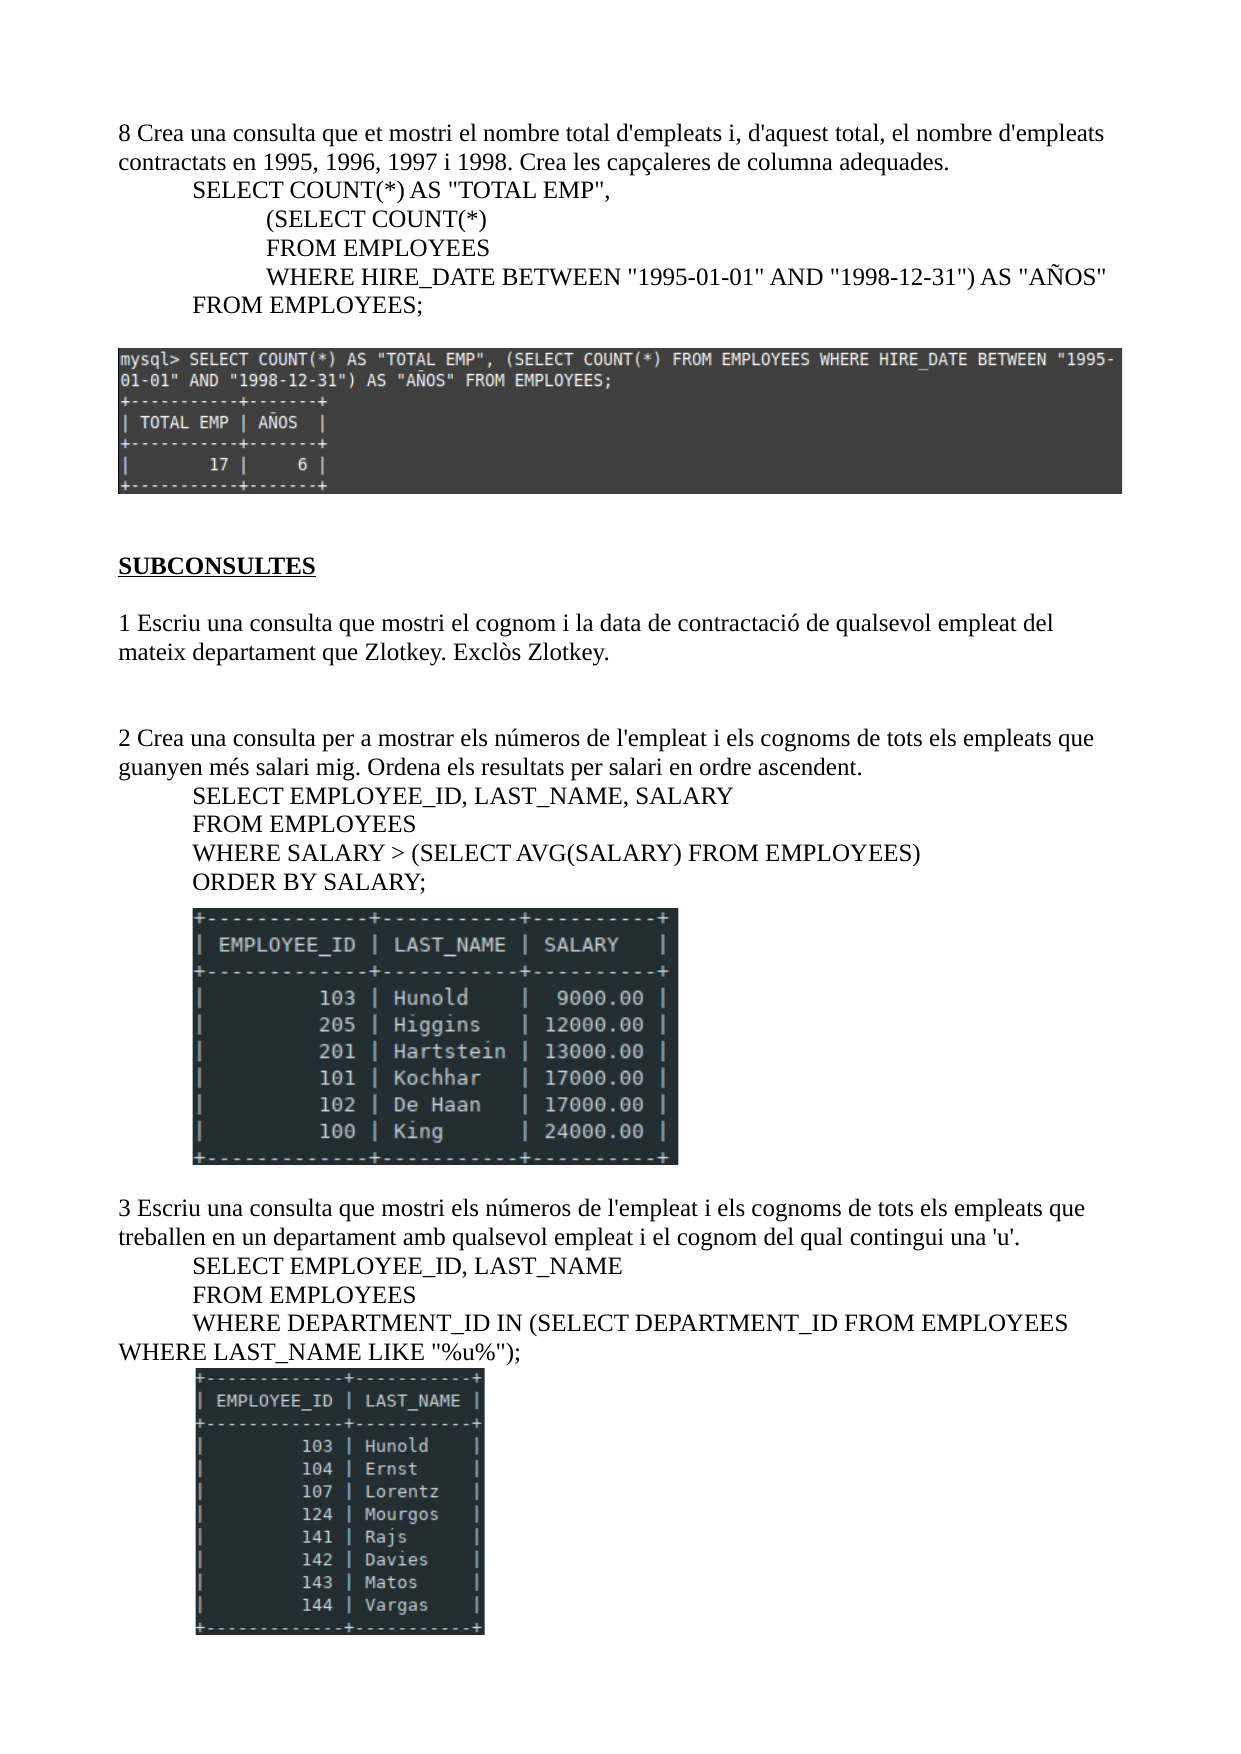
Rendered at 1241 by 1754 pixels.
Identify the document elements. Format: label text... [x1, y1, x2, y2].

text SELECT EMPLOYEE_ID, LAST_NAME, SALARY [118, 781, 1122, 809]
text FROM EMPLOYEES [118, 809, 1122, 838]
text WHERE HIRE_DATE BETWEEN "1995-01-01" AND "1998-12-31") AS "AÑOS" FROM EMPLOYEES; [118, 262, 1122, 319]
picture [118, 348, 1123, 494]
picture [192, 908, 679, 1165]
text (SELECT COUNT(*) [118, 204, 1122, 233]
text 3 Escriu una consulta que mostri els números de l'empleat i els cognoms de tots els empleats que treballen en un departament amb qualsevol empleat i el cognom del qual contingui una 'u'. [118, 1193, 1122, 1251]
text ORDER BY SALARY; [118, 867, 1122, 896]
text WHERE SALARY > (SELECT AVG(SALARY) FROM EMPLOYEES) [118, 838, 1122, 867]
text SELECT EMPLOYEE_ID, LAST_NAME [118, 1251, 1122, 1280]
text 8 Crea una consulta que et mostri el nombre total d'empleats i, d'aquest total, el nombre d'empleats contractats en 1995, 1996, 1997 i 1998. Crea les capçaleres de columna adequades. [118, 118, 1122, 176]
text SELECT COUNT(*) AS "TOTAL EMP", [118, 176, 1122, 204]
text 1 Escriu una consulta que mostri el cognom i la data de contractació de qualsevol empleat del mateix departament que Zlotkey. Exclòs Zlotkey. [118, 608, 1122, 666]
text FROM EMPLOYEES [118, 233, 1122, 262]
text FROM EMPLOYEES [118, 1280, 1122, 1308]
text WHERE DEPARTMENT_ID IN (SELECT DEPARTMENT_ID FROM EMPLOYEES WHERE LAST_NAME LIKE "%u%"); [118, 1308, 1122, 1366]
text SUBCONSULTES [118, 551, 1122, 579]
picture [195, 1368, 485, 1635]
text 2 Crea una consulta per a mostrar els números de l'empleat i els cognoms de tots els empleats que guanyen més salari mig. Ordena els resultats per salari en ordre ascendent. [118, 723, 1122, 781]
